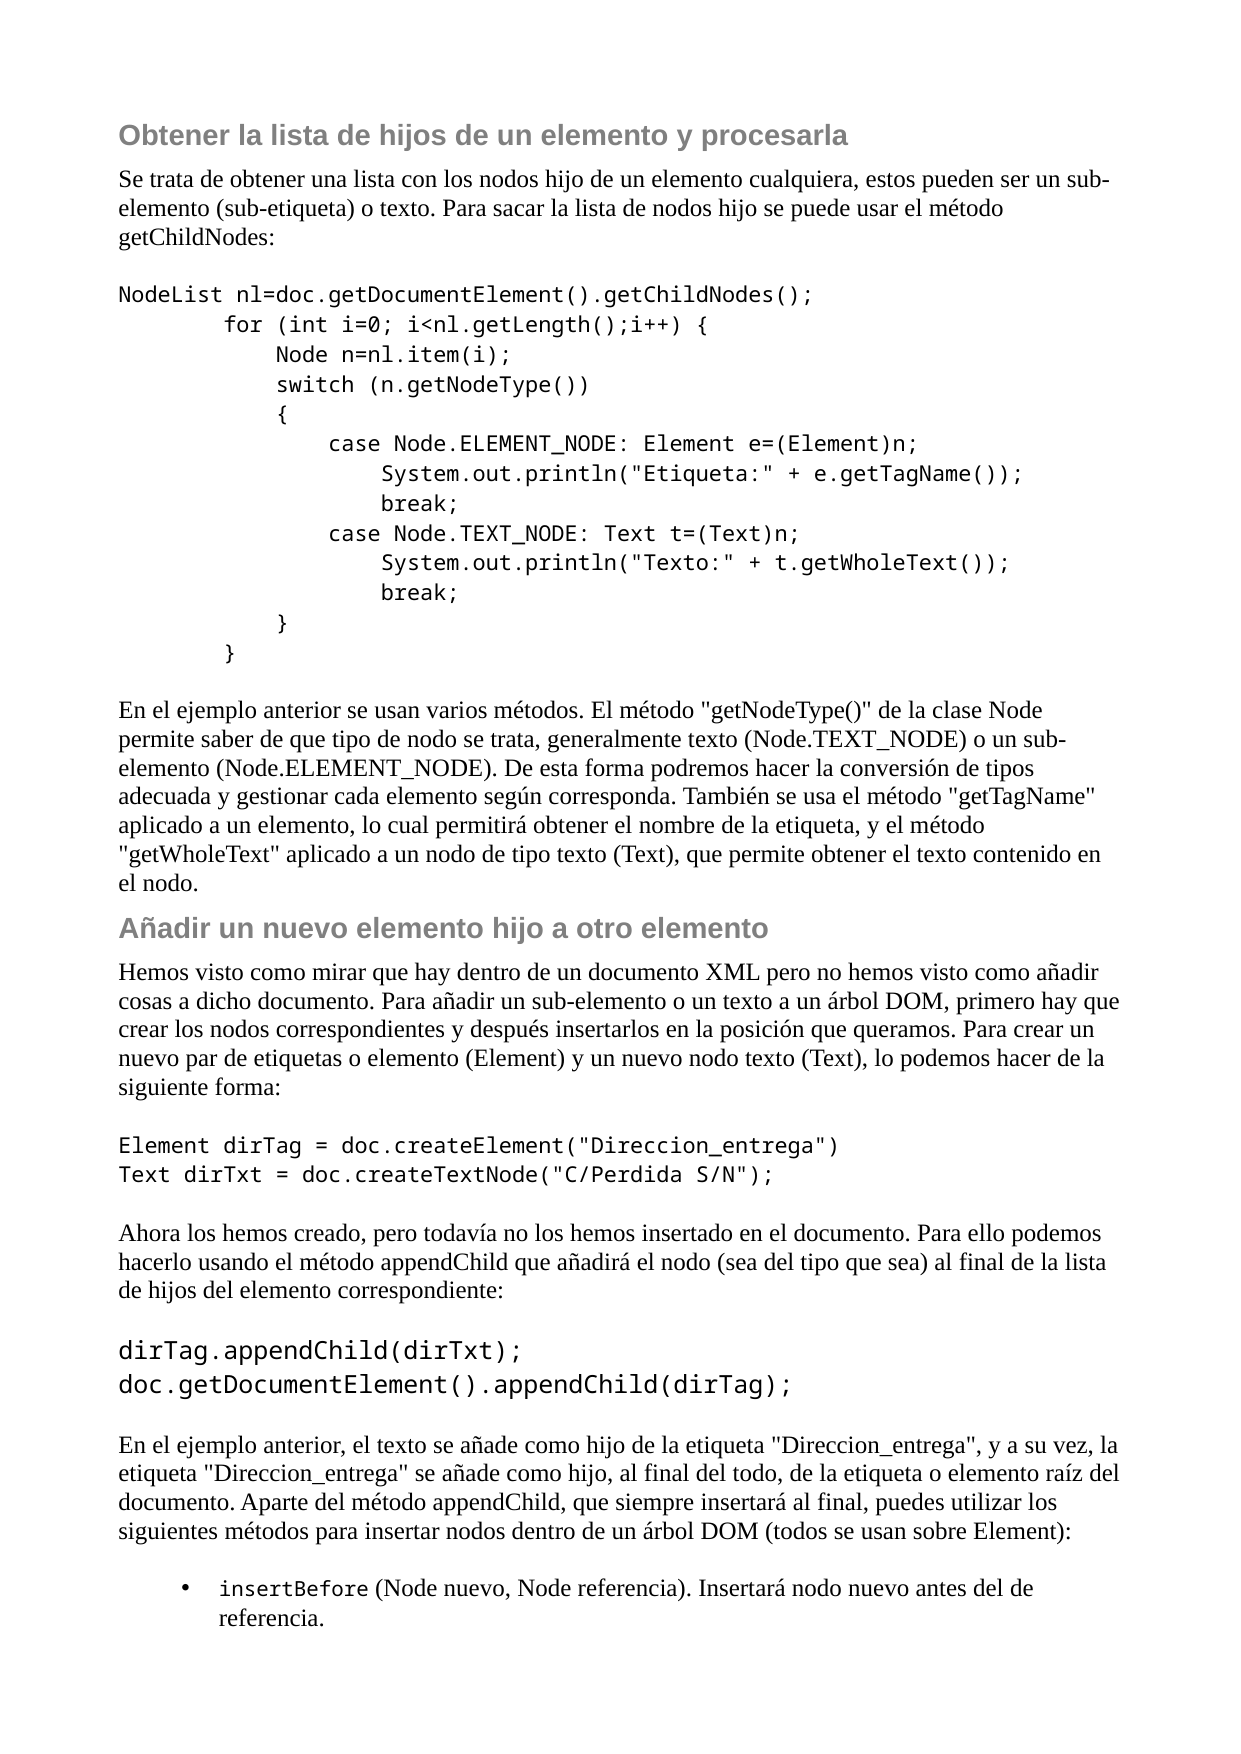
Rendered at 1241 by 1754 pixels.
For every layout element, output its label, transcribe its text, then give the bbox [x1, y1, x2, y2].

text } [118, 607, 1122, 637]
text System.out.println("Texto:" + t.getWholeText()); [118, 547, 1122, 577]
subtitle Añadir un nuevo elemento hijo a otro elemento [118, 911, 1122, 944]
text En el ejemplo anterior se usan varios métodos. El método "getNodeType()" de la clase Node permite saber de que tipo de nodo se trata, generalmente texto (Node.TEXT_NODE) o un sub-elemento (Node.ELEMENT_NODE). De esta forma podremos hacer la conversión de tipos adecuada y gestionar cada elemento según corresponda. También se usa el método "getTagName" aplicado a un elemento, lo cual permitirá obtener el nombre de la etiqueta, y el método "getWholeText" aplicado a un nodo de tipo texto (Text), que permite obtener el texto contenido en el nodo. [118, 695, 1122, 896]
text NodeList nl=doc.getDocumentElement().getChildNodes(); [118, 279, 1122, 309]
text case Node.ELEMENT_NODE: Element e=(Element)n; [118, 428, 1122, 458]
text Ahora los hemos creado, pero todavía no los hemos insertado en el documento. Para ello podemos hacerlo usando el método appendChild que añadirá el nodo (sea del tipo que sea) al final de la lista de hijos del elemento correspondiente: [118, 1218, 1122, 1304]
text doc.getDocumentElement().appendChild(dirTag); [118, 1367, 1122, 1401]
text Se trata de obtener una lista con los nodos hijo de un elemento cualquiera, estos pueden ser un sub-elemento (sub-etiqueta) o texto. Para sacar la lista de nodos hijo se puede usar el método getChildNodes: [118, 164, 1122, 250]
text Node n=nl.item(i); [118, 339, 1122, 368]
text En el ejemplo anterior, el texto se añade como hijo de la etiqueta "Direccion_entrega", y a su vez, la etiqueta "Direccion_entrega" se añade como hijo, al final del todo, de la etiqueta o elemento raíz del documento. Aparte del método appendChild, que siempre insertará al final, puedes utilizar los siguientes métodos para insertar nodos dentro de un árbol DOM (todos se usan sobre Element): [118, 1430, 1122, 1545]
text Element dirTag = doc.createElement("Direccion_entrega") [118, 1129, 1122, 1159]
subtitle Obtener la lista de hijos de un elemento y procesarla [118, 118, 1122, 152]
text Hemos visto como mirar que hay dentro de un documento XML pero no hemos visto como añadir cosas a dicho documento. Para añadir un sub-elemento o un texto a un árbol DOM, primero hay que crear los nodos correspondientes y después insertarlos en la posición que queramos. Para crear un nuevo par de etiquetas o elemento (Element) y un nuevo nodo texto (Text), lo podemos hacer de la siguiente forma: [118, 957, 1122, 1101]
text break; [118, 577, 1122, 607]
text } [118, 637, 1122, 666]
text switch (n.getNodeType()) [118, 368, 1122, 398]
text case Node.TEXT_NODE: Text t=(Text)n; [118, 517, 1122, 547]
text break; [118, 488, 1122, 517]
list insertBefore (Node nuevo, Node referencia). Insertará nodo nuevo antes del de referencia. [181, 1573, 1122, 1632]
text for (int i=0; i<nl.getLength();i++) { [118, 309, 1122, 339]
text { [118, 398, 1122, 428]
text dirTag.appendChild(dirTxt); [118, 1333, 1122, 1367]
text System.out.println("Etiqueta:" + e.getTagName()); [118, 458, 1122, 488]
text Text dirTxt = doc.createTextNode("C/Perdida S/N"); [118, 1159, 1122, 1189]
